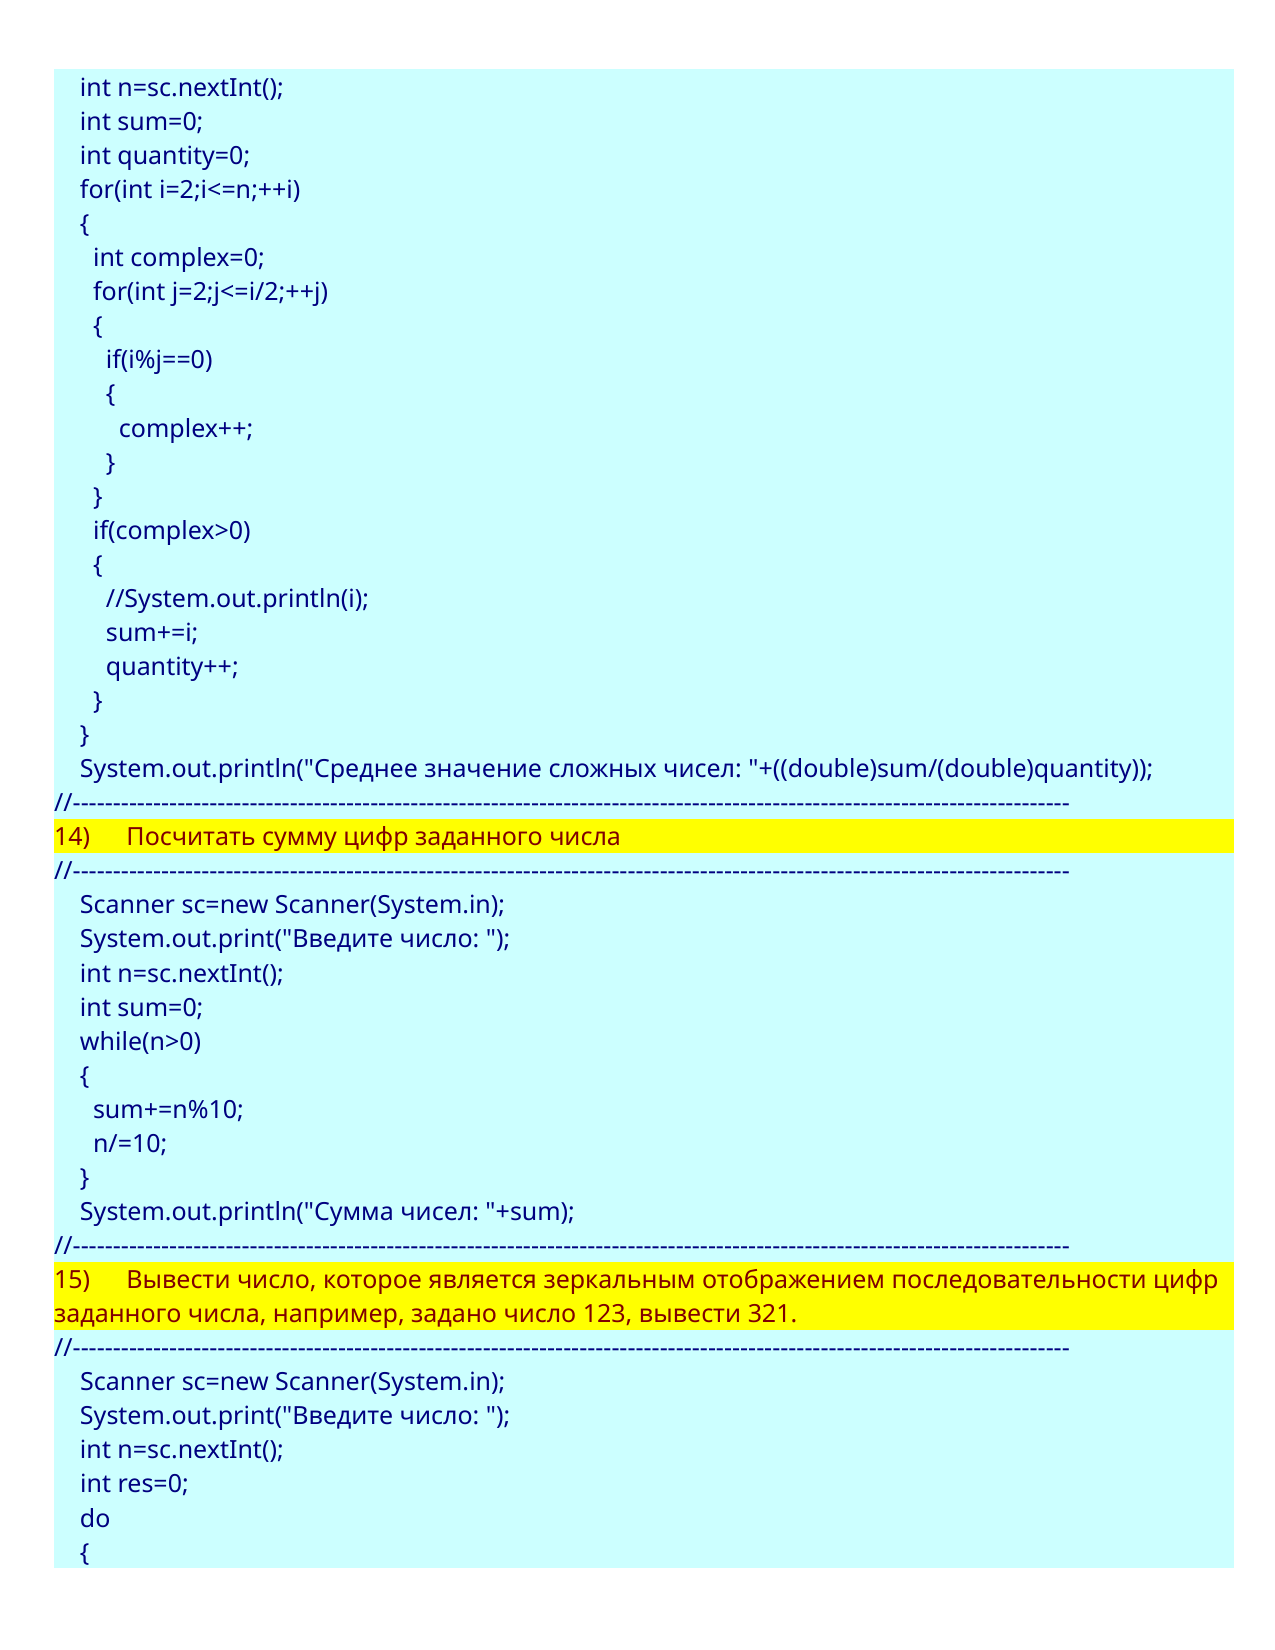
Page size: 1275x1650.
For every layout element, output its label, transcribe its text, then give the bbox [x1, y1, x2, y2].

list int complex=0; [54, 240, 1234, 274]
list //---------------------------------------------------------------------------------------------------------------------------- [54, 853, 1234, 887]
list if(complex>0) [54, 512, 1234, 546]
list Scanner sc=new Scanner(System.in); [54, 1364, 1234, 1398]
list sum+=n%10; [54, 1091, 1234, 1126]
list Scanner sc=new Scanner(System.in); [54, 887, 1234, 921]
list int quantity=0; [54, 138, 1234, 172]
list sum+=i; [54, 614, 1234, 649]
list System.out.println("Среднее значение сложных чисел: "+((double)sum/(double)quantity)); [54, 751, 1234, 785]
list { [54, 308, 1234, 342]
list //System.out.println(i); [54, 581, 1234, 614]
list if(i%j==0) [54, 342, 1234, 376]
list Вывести число, которое является зеркальным отображением последовательности цифр заданного числа, например, задано число 123, вывести 321. [54, 1262, 1234, 1330]
list { [54, 546, 1234, 581]
list for(int j=2;j<=i/2;++j) [54, 274, 1234, 308]
list int n=sc.nextInt(); [54, 69, 1234, 104]
list System.out.print("Введите число: "); [54, 1398, 1234, 1432]
list System.out.println("Сумма чисел: "+sum); [54, 1194, 1234, 1228]
list for(int i=2;i<=n;++i) [54, 172, 1234, 206]
list int res=0; [54, 1466, 1234, 1500]
list { [54, 206, 1234, 240]
list int n=sc.nextInt(); [54, 1432, 1234, 1466]
list while(n>0) [54, 1023, 1234, 1057]
list int sum=0; [54, 104, 1234, 138]
list //---------------------------------------------------------------------------------------------------------------------------- [54, 1228, 1234, 1262]
list { [54, 376, 1234, 410]
list } [54, 683, 1234, 717]
list n/=10; [54, 1126, 1234, 1159]
list //---------------------------------------------------------------------------------------------------------------------------- [54, 1330, 1234, 1364]
list complex++; [54, 410, 1234, 444]
list } [54, 717, 1234, 751]
list int sum=0; [54, 989, 1234, 1023]
list quantity++; [54, 649, 1234, 683]
list do [54, 1500, 1234, 1534]
list //---------------------------------------------------------------------------------------------------------------------------- [54, 785, 1234, 819]
list { [54, 1057, 1234, 1091]
list int n=sc.nextInt(); [54, 955, 1234, 989]
list } [54, 444, 1234, 478]
list } [54, 478, 1234, 512]
list Посчитать сумму цифр заданного числа [54, 819, 1234, 853]
list { [54, 1534, 1234, 1568]
list System.out.print("Введите число: "); [54, 921, 1234, 955]
list } [54, 1159, 1234, 1194]
